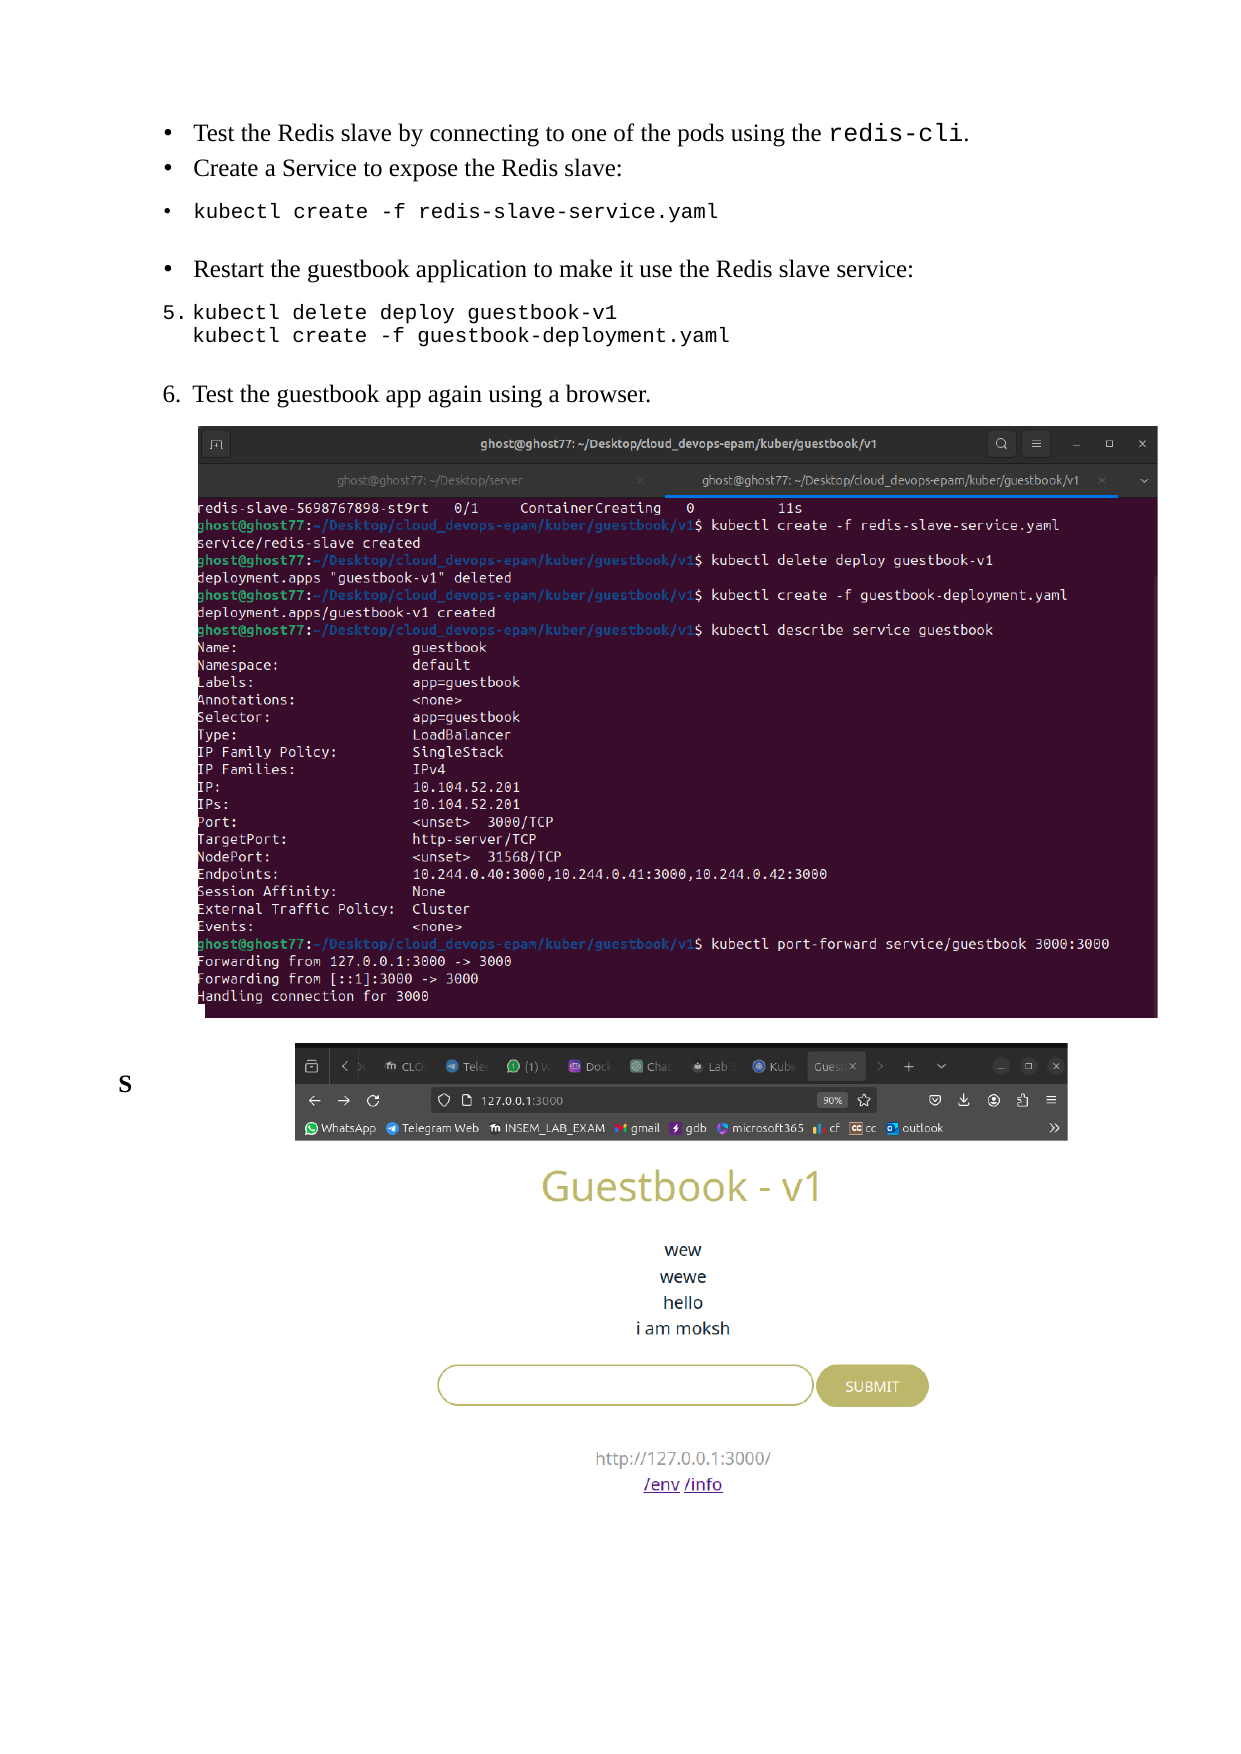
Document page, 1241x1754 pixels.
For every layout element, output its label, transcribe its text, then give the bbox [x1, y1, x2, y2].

list Restart the guestbook application to make it use the Redis slave service: [164, 254, 1122, 283]
picture [295, 1043, 1068, 1681]
list Test the guestbook app again using a browser. [162, 379, 1122, 407]
list kubectl create -f guestbook-deployment.yaml [162, 326, 1122, 349]
list kubectl create -f redis-slave-service.yaml [164, 201, 1122, 225]
list kubectl delete deploy guestbook-v1 [162, 302, 1122, 326]
text S [118, 1069, 295, 1098]
text [1068, 1069, 1122, 1098]
list Create a Service to expose the Redis slave: [164, 153, 1122, 182]
picture [198, 426, 1158, 1018]
list Test the Redis slave by connecting to one of the pods using the redis-cli. [164, 118, 1122, 149]
